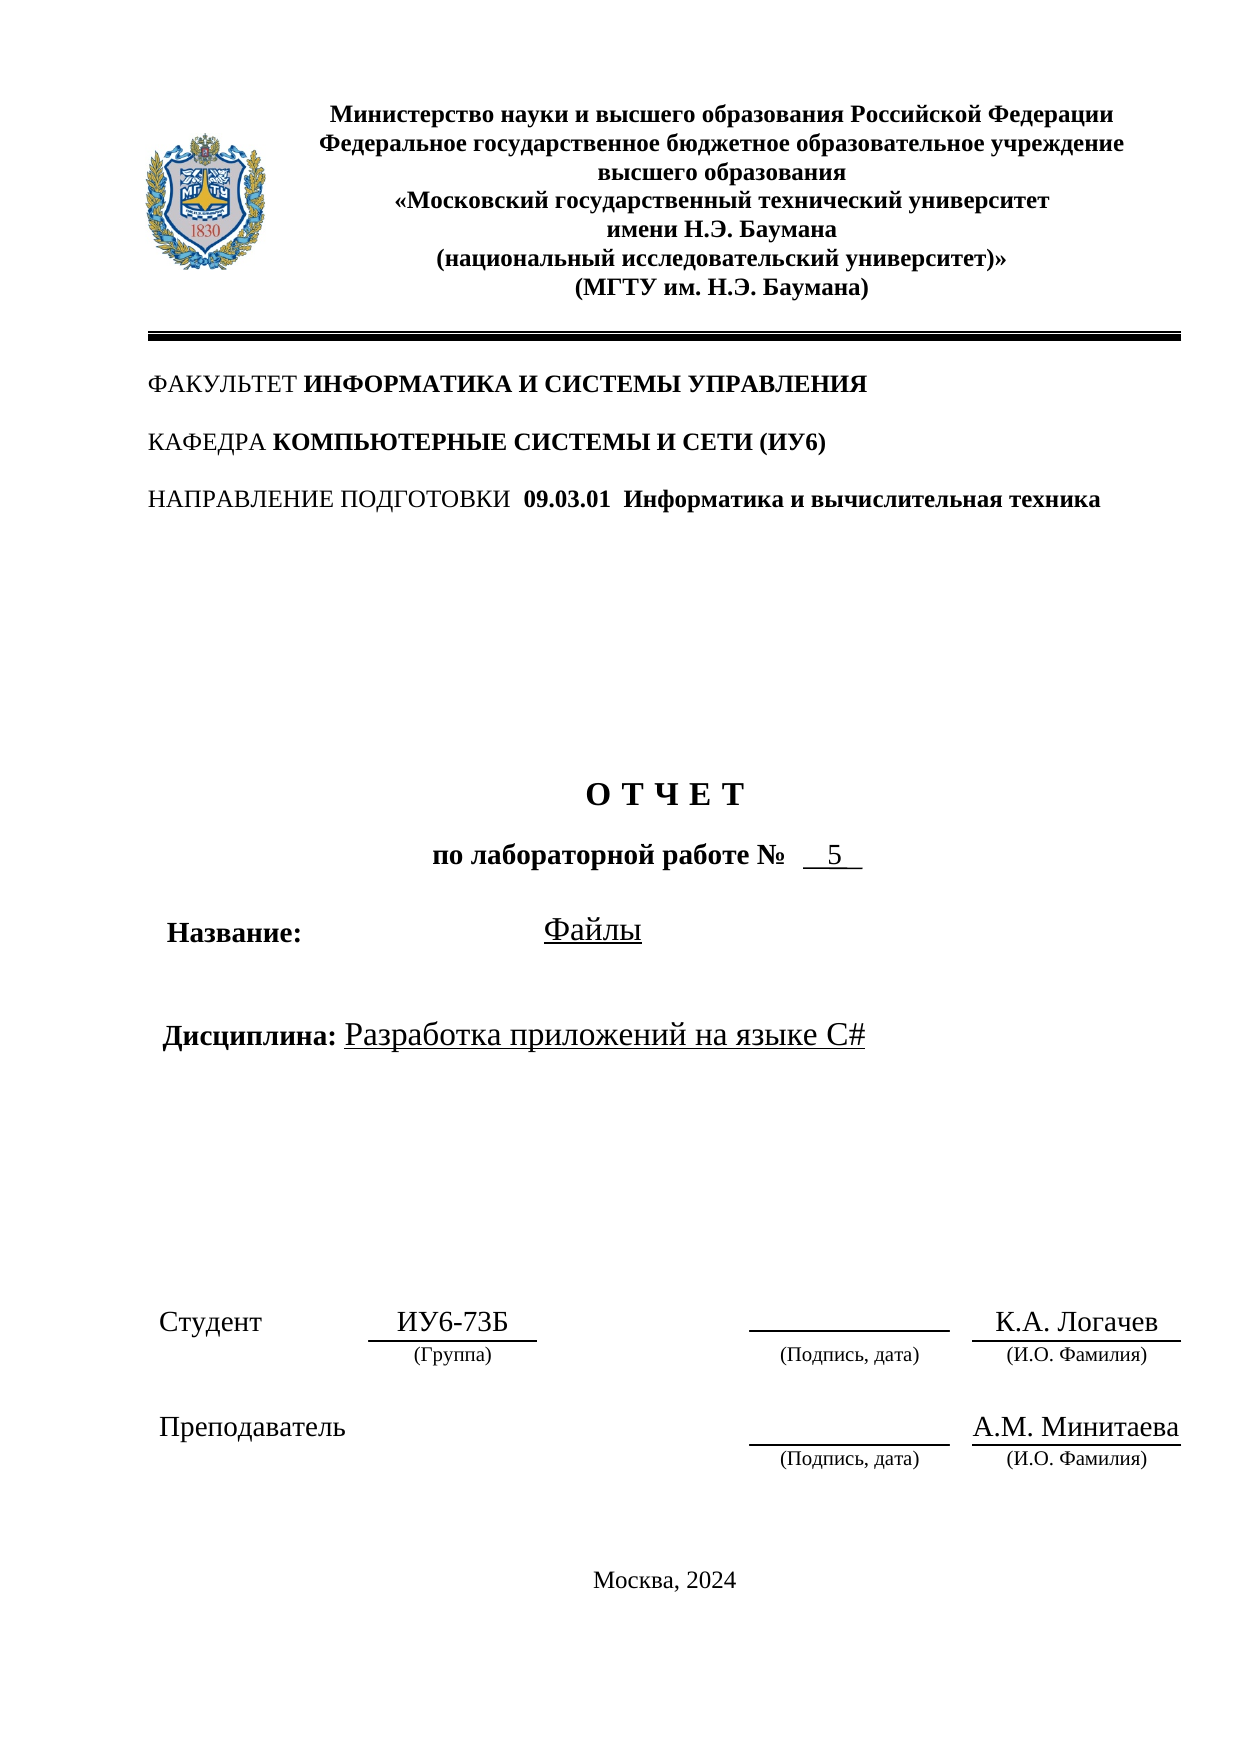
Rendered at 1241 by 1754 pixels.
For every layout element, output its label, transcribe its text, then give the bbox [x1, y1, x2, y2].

subtitle Отчет [148, 774, 1181, 812]
table_header К.А. Логачев [961, 1304, 1192, 1342]
table_cell [548, 1446, 738, 1479]
table_cell [357, 1375, 548, 1409]
text ФАКУЛЬТЕТ Информатика и системы управления [148, 369, 1181, 398]
table_cell [548, 1409, 738, 1446]
table_cell [738, 1409, 961, 1446]
table_header Министерство науки и высшего образования Российской Федерации Федеральное государственное бюджетное образовательное учреждение высшего образования «Московский государственный технический университет имени Н.Э. Баумана (национальный исследовательский университет)» (МГТУ им. Н.Э. Баумана) [281, 99, 1163, 300]
table_cell Преподаватель [148, 1409, 357, 1446]
table_cell [148, 1342, 357, 1375]
table_cell [548, 1342, 738, 1375]
table_cell [148, 1446, 357, 1479]
table_cell [548, 1375, 738, 1409]
table_cell [357, 1409, 548, 1446]
table_cell (Группа) [357, 1342, 548, 1375]
picture [145, 133, 266, 270]
table_cell (Подпись, дата) [738, 1446, 961, 1479]
table_cell [961, 1375, 1192, 1409]
table_header ИУ6-73Б [357, 1304, 548, 1342]
text Название: [167, 915, 316, 948]
table_cell А.М. Минитаева [961, 1409, 1192, 1446]
table_header 5 [797, 837, 871, 871]
table_cell [357, 1446, 548, 1479]
table_header Студент [148, 1304, 357, 1342]
table_cell [738, 1375, 961, 1409]
text КАФЕДРА Компьютерные системы и сети (ИУ6) [148, 427, 1181, 456]
subtitle Файлы [340, 909, 1181, 947]
table_header [136, 99, 281, 300]
table_header [738, 1304, 961, 1342]
table_cell (И.О. Фамилия) [961, 1342, 1192, 1375]
table_cell (И.О. Фамилия) [961, 1446, 1192, 1479]
text НАПРАВЛЕНИЕ ПОДГОТОВКИ 09.03.01 Информатика и вычислительная техника [148, 484, 1181, 513]
table_cell (Подпись, дата) [738, 1342, 961, 1375]
text Москва, 2024 [148, 1566, 1181, 1594]
text Дисциплина: Разработка приложений на языке C# [162, 1014, 1181, 1053]
table_header [548, 1304, 738, 1342]
table_cell [148, 1375, 357, 1409]
